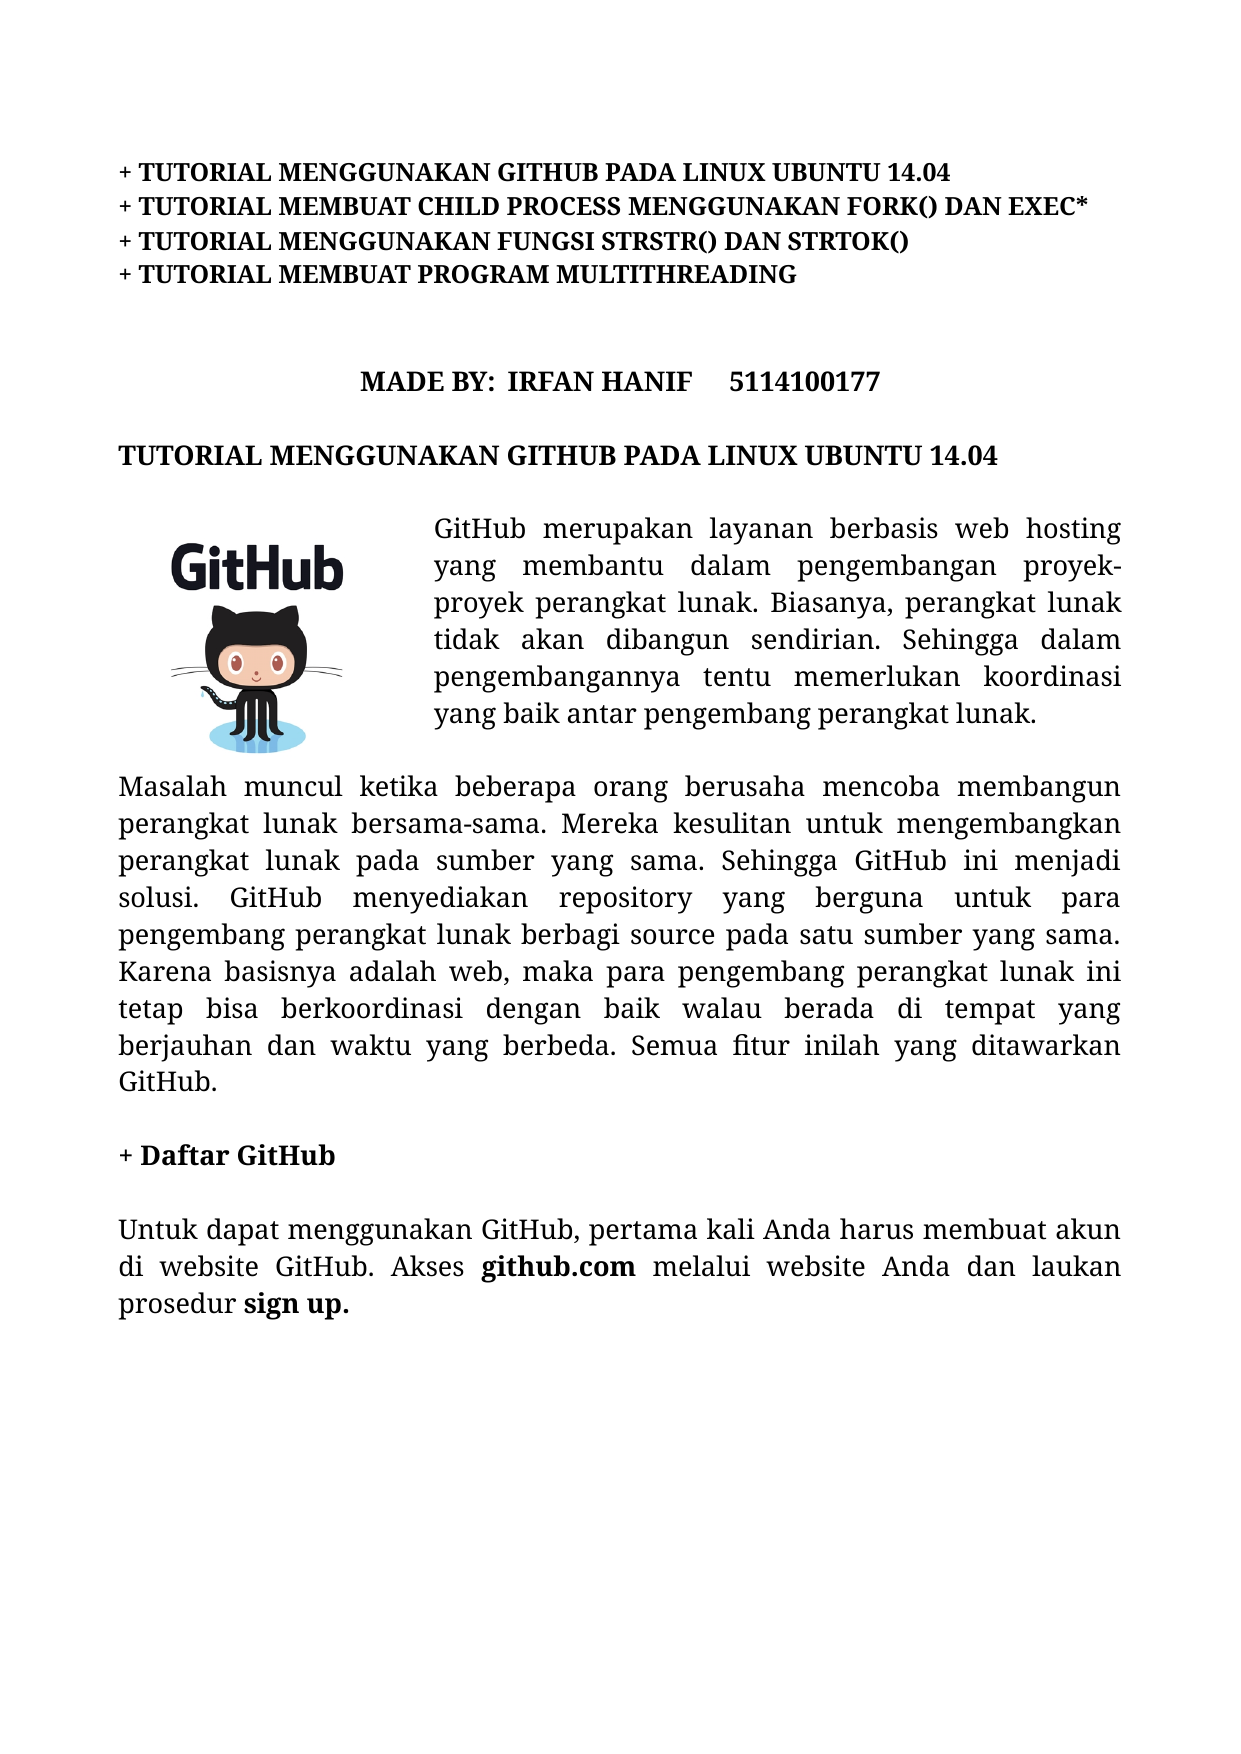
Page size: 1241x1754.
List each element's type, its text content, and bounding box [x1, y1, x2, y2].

text + TUTORIAL MEMBUAT PROGRAM MULTITHREADING [118, 257, 1122, 291]
text Untuk dapat menggunakan GitHub, pertama kali Anda harus membuat akun di website GitHub. Akses github.com melalui website Anda dan laukan prosedur sign up. [118, 1210, 1122, 1321]
text + TUTORIAL MEMBUAT CHILD PROCESS MENGGUNAKAN FORK() DAN EXEC* [118, 189, 1122, 223]
text + TUTORIAL MENGGUNAKAN GITHUB PADA LINUX UBUNTU 14.04 [118, 155, 1122, 189]
text + TUTORIAL MENGGUNAKAN FUNGSI STRSTR() DAN STRTOK() [118, 223, 1122, 257]
text MADE BY: IRFAN HANIF 5114100177 [118, 362, 1122, 399]
picture [79, 528, 434, 767]
text TUTORIAL MENGGUNAKAN GITHUB PADA LINUX UBUNTU 14.04 [118, 436, 1122, 473]
text + Daftar GitHub [118, 1137, 1122, 1173]
text GitHub merupakan layanan berbasis web hosting yang membantu dalam pengembangan proyek-proyek perangkat lunak. Biasanya, perangkat lunak tidak akan dibangun sendirian. Sehingga dalam pengembangannya tentu memerlukan koordinasi yang baik antar pengembang perangkat lunak. [118, 510, 1122, 731]
text Masalah muncul ketika beberapa orang berusaha mencoba membangun perangkat lunak bersama-sama. Mereka kesulitan untuk mengembangkan perangkat lunak pada sumber yang sama. Sehingga GitHub ini menjadi solusi. GitHub menyediakan repository yang berguna untuk para pengembang perangkat lunak berbagi source pada satu sumber yang sama. Karena basisnya adalah web, maka para pengembang perangkat lunak ini tetap bisa berkoordinasi dengan baik walau berada di tempat yang berjauhan dan waktu yang berbeda. Semua fitur inilah yang ditawarkan GitHub. [118, 768, 1122, 1100]
